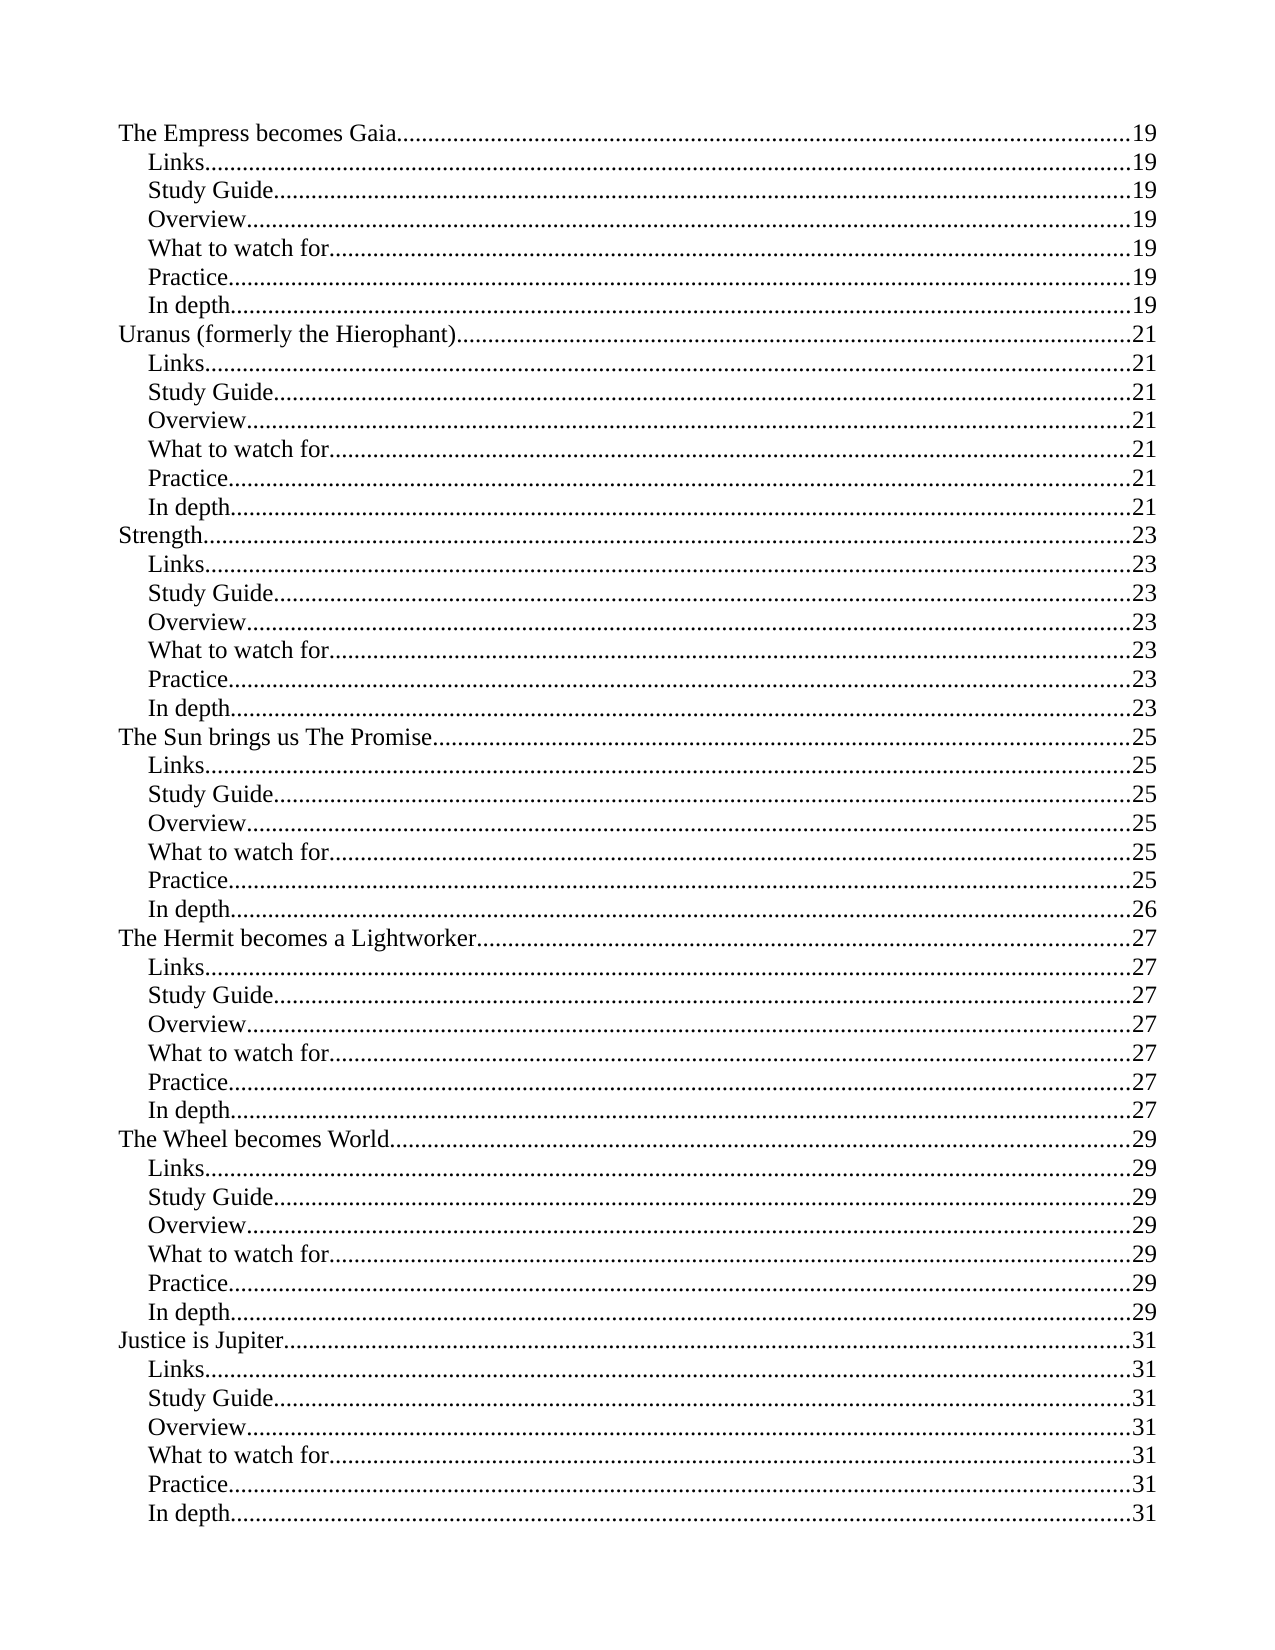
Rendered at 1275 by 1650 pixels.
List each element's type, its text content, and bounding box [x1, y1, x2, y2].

text The Sun brings us The Promise 25 [118, 722, 1157, 751]
text In depth 21 [148, 492, 1157, 521]
text The Wheel becomes World 29 [118, 1124, 1157, 1153]
text In depth 31 [148, 1498, 1157, 1527]
text Overview 23 [148, 607, 1157, 636]
text What to watch for 27 [148, 1038, 1157, 1067]
text Justice is Jupiter 31 [118, 1326, 1157, 1354]
text In depth 26 [148, 894, 1157, 923]
text The Hermit becomes a Lightworker 27 [118, 923, 1157, 952]
text Study Guide 19 [148, 176, 1157, 204]
text Study Guide 25 [148, 779, 1157, 808]
text Practice 29 [148, 1268, 1157, 1297]
text Practice 27 [148, 1067, 1157, 1096]
text Overview 25 [148, 808, 1157, 837]
text Strength 23 [118, 521, 1157, 549]
text In depth 19 [148, 291, 1157, 319]
text Practice 23 [148, 664, 1157, 693]
text Study Guide 31 [148, 1383, 1157, 1412]
text Overview 21 [148, 406, 1157, 434]
text Practice 21 [148, 463, 1157, 492]
text In depth 23 [148, 693, 1157, 722]
text Links 31 [148, 1354, 1157, 1383]
text Study Guide 21 [148, 377, 1157, 406]
text Overview 27 [148, 1009, 1157, 1038]
text Overview 19 [148, 204, 1157, 233]
text What to watch for 25 [148, 837, 1157, 866]
text Links 29 [148, 1153, 1157, 1182]
text In depth 29 [148, 1297, 1157, 1326]
text In depth 27 [148, 1096, 1157, 1124]
text Overview 29 [148, 1211, 1157, 1239]
text Study Guide 29 [148, 1182, 1157, 1211]
text Study Guide 27 [148, 981, 1157, 1009]
text Links 23 [148, 549, 1157, 578]
text Practice 25 [148, 866, 1157, 894]
text What to watch for 29 [148, 1239, 1157, 1268]
text The Empress becomes Gaia 19 [118, 118, 1157, 147]
text Uranus (formerly the Hierophant) 21 [118, 319, 1157, 348]
text What to watch for 31 [148, 1441, 1157, 1469]
text Practice 19 [148, 262, 1157, 291]
text What to watch for 23 [148, 636, 1157, 664]
text Links 27 [148, 952, 1157, 981]
text Links 21 [148, 348, 1157, 377]
text Links 19 [148, 147, 1157, 176]
text Study Guide 23 [148, 578, 1157, 607]
text What to watch for 19 [148, 233, 1157, 262]
text Links 25 [148, 751, 1157, 779]
text Overview 31 [148, 1412, 1157, 1441]
text Practice 31 [148, 1469, 1157, 1498]
text What to watch for 21 [148, 434, 1157, 463]
